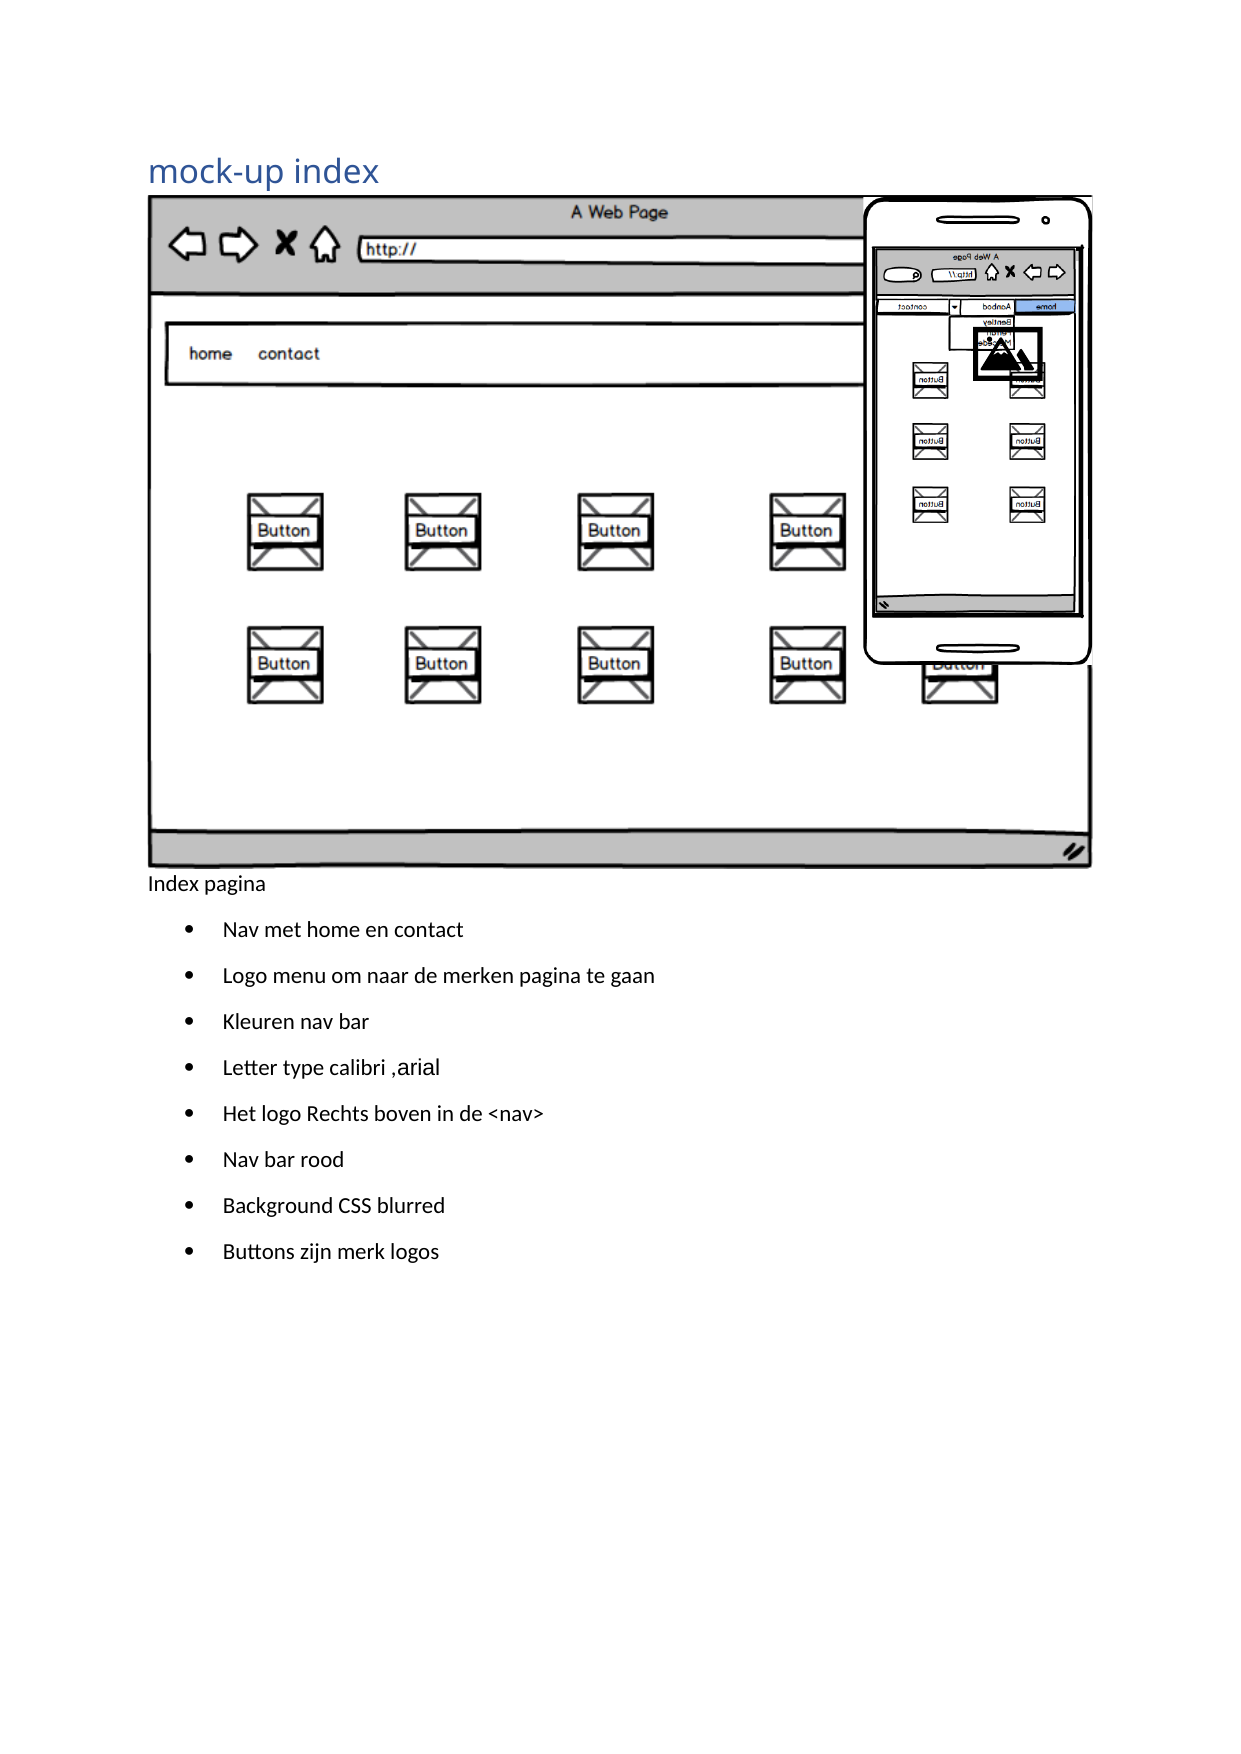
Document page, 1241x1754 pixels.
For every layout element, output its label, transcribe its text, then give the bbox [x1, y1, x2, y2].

list Nav met home en contact [185, 915, 1093, 943]
list Buttons zijn merk logos [185, 1237, 1093, 1265]
list Nav bar rood [185, 1145, 1093, 1173]
list Background CSS blurred [185, 1191, 1093, 1219]
list Kleuren nav bar [185, 1007, 1093, 1035]
subtitle mock-up index [148, 148, 1093, 193]
text Index pagina [148, 869, 1093, 897]
list Logo menu om naar de merken pagina te gaan [185, 961, 1093, 989]
list Het logo Rechts boven in de <nav> [185, 1099, 1093, 1127]
list Letter type calibri ,arial [185, 1053, 1093, 1081]
